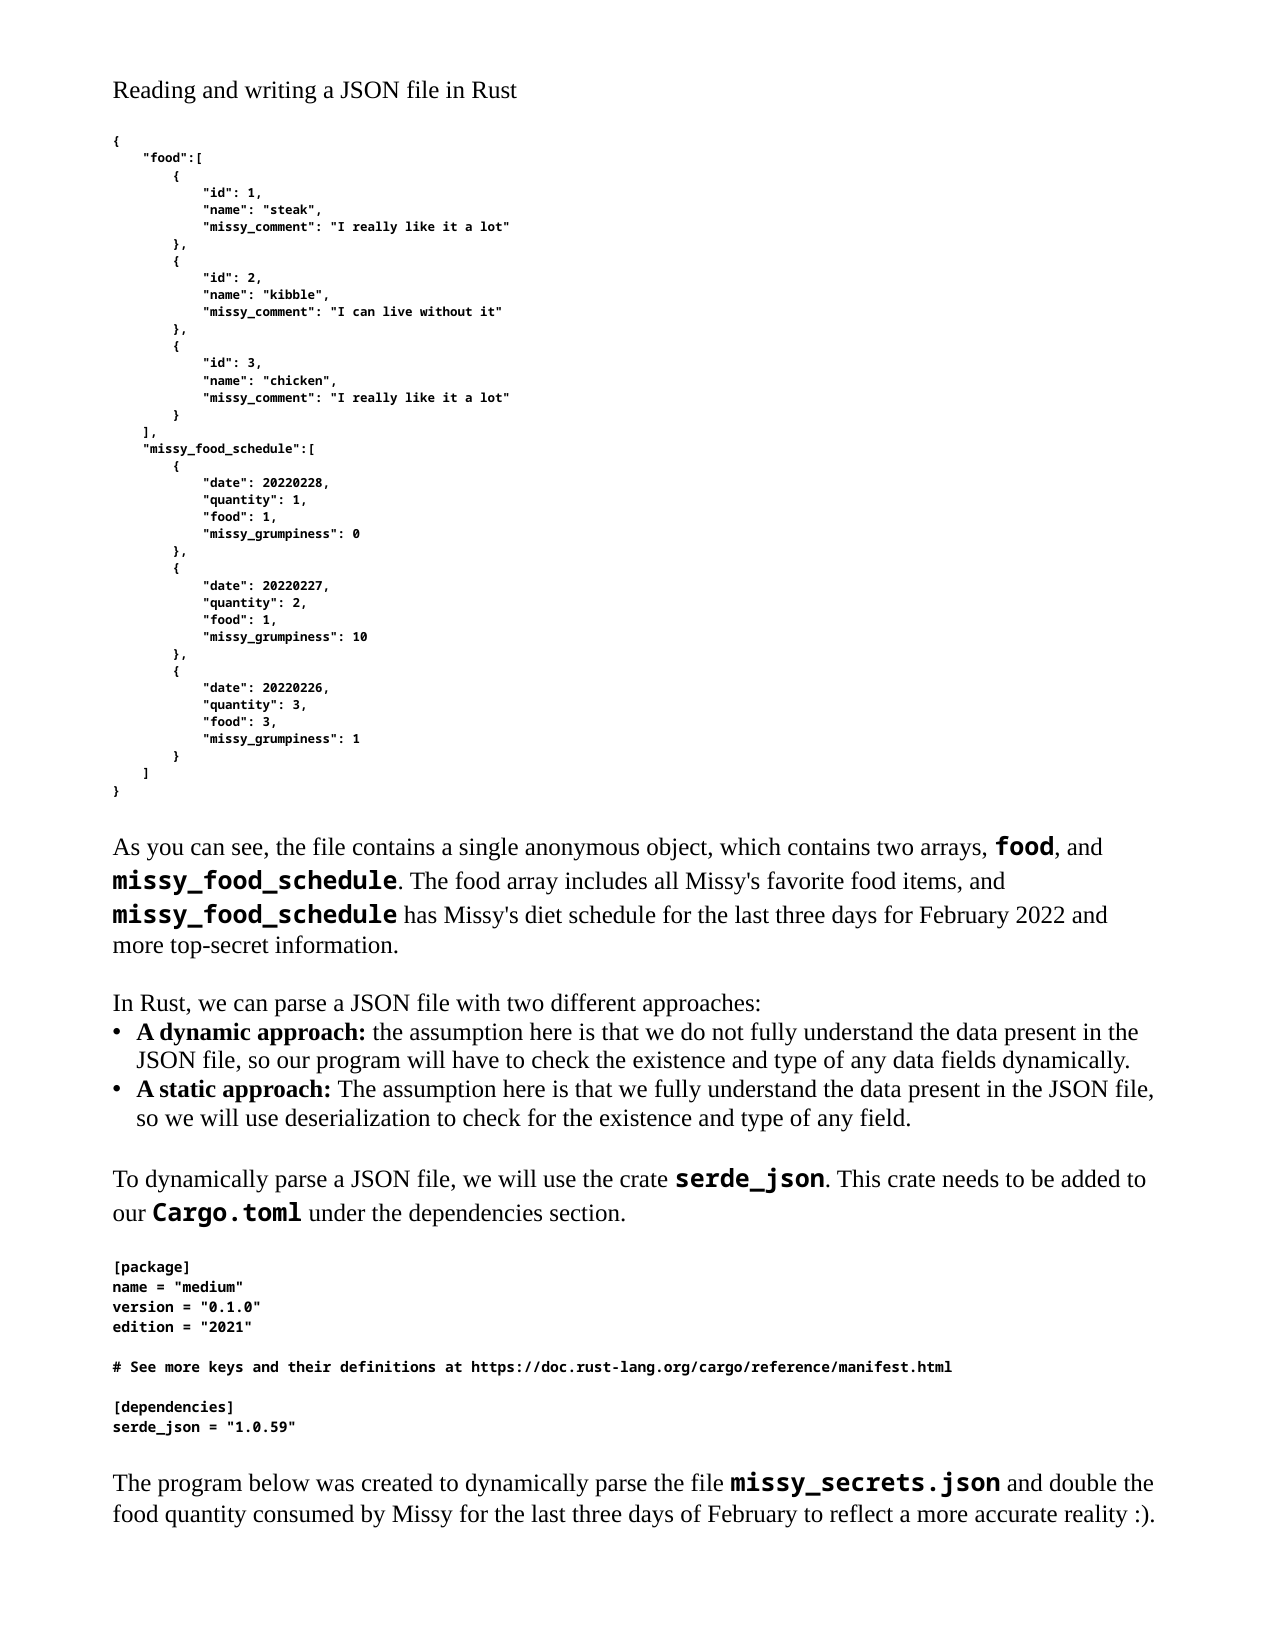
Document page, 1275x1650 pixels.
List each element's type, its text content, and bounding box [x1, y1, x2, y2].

text "food": 3, [112, 713, 1162, 730]
text "id": 1, [112, 184, 1162, 201]
text "missy_grumpiness": 1 [112, 730, 1162, 747]
text # See more keys and their definitions at https://doc.rust-lang.org/cargo/reference/manifest.html [112, 1357, 1162, 1377]
text "quantity": 2, [112, 594, 1162, 611]
text "food":[ [112, 149, 1162, 167]
text } [112, 406, 1162, 423]
text "missy_food_schedule":[ [112, 440, 1162, 457]
text "food": 1, [112, 611, 1162, 628]
text "food": 1, [112, 508, 1162, 525]
text "missy_comment": "I really like it a lot" [112, 218, 1162, 235]
text version = "0.1.0" [112, 1297, 1162, 1317]
text }, [112, 542, 1162, 559]
text "id": 2, [112, 269, 1162, 286]
text { [112, 559, 1162, 577]
text name = "medium" [112, 1277, 1162, 1297]
list A dynamic approach: the assumption here is that we do not fully understand the data present in the JSON file, so our program will have to check the existence and type of any data fields dynamically. [112, 1017, 1162, 1074]
text "missy_comment": "I can live without it" [112, 303, 1162, 320]
text "quantity": 3, [112, 696, 1162, 713]
text Reading and writing a JSON file in Rust [112, 75, 1162, 104]
text "name": "steak", [112, 201, 1162, 218]
text In Rust, we can parse a JSON file with two different approaches: [112, 988, 1162, 1017]
text { [112, 252, 1162, 269]
text }, [112, 235, 1162, 252]
text "missy_grumpiness": 10 [112, 628, 1162, 645]
text ] [112, 764, 1162, 782]
list A static approach: The assumption here is that we fully understand the data present in the JSON file, so we will use deserialization to check for the existence and type of any field. [112, 1074, 1162, 1132]
text "missy_grumpiness": 0 [112, 525, 1162, 542]
text ], [112, 423, 1162, 440]
text } [112, 747, 1162, 764]
text To dynamically parse a JSON file, we will use the crate serde_json. This crate needs to be added to our Cargo.toml under the dependencies section. [112, 1160, 1162, 1228]
text [package] [112, 1257, 1162, 1277]
text { [112, 457, 1162, 474]
text "id": 3, [112, 354, 1162, 372]
text "quantity": 1, [112, 491, 1162, 508]
text "date": 20220226, [112, 679, 1162, 696]
text }, [112, 320, 1162, 337]
text { [112, 662, 1162, 679]
text "date": 20220227, [112, 577, 1162, 594]
text } [112, 782, 1162, 799]
text edition = "2021" [112, 1317, 1162, 1337]
text "date": 20220228, [112, 474, 1162, 491]
text As you can see, the file contains a single anonymous object, which contains two arrays, food, and missy_food_schedule. The food array includes all Missy's favorite food items, and missy_food_schedule has Missy's diet schedule for the last three days for February 2022 and more top-secret information. [112, 828, 1162, 959]
text serde_json = "1.0.59" [112, 1416, 1162, 1436]
text "name": "chicken", [112, 372, 1162, 389]
text "name": "kibble", [112, 286, 1162, 303]
text [dependencies] [112, 1397, 1162, 1416]
text The program below was created to dynamically parse the file missy_secrets.json and double the food quantity consumed by Missy for the last three days of February to reflect a more accurate reality :). [112, 1465, 1162, 1528]
text { [112, 132, 1162, 149]
text "missy_comment": "I really like it a lot" [112, 389, 1162, 406]
text { [112, 337, 1162, 354]
text { [112, 167, 1162, 184]
text }, [112, 645, 1162, 662]
